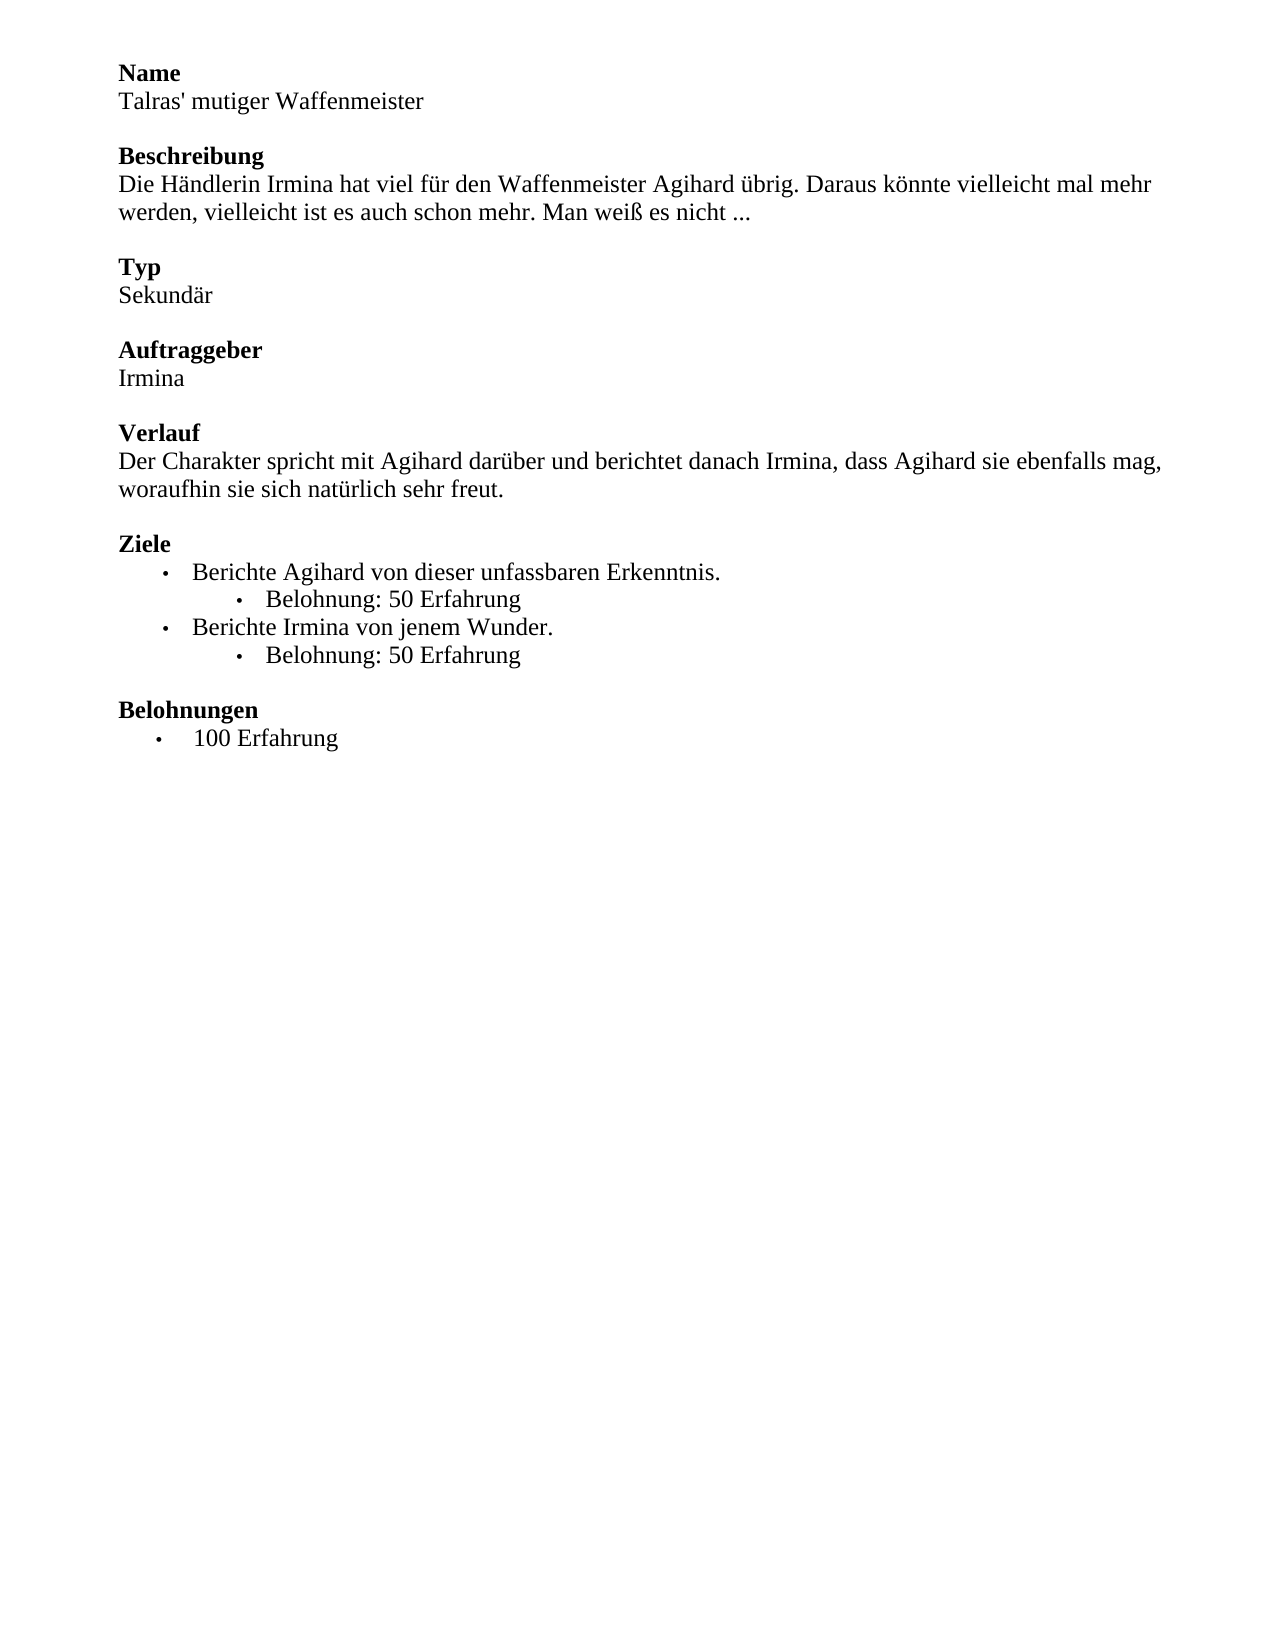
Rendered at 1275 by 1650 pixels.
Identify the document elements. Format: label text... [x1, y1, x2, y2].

text Der Charakter spricht mit Agihard darüber und berichtet danach Irmina, dass Agihard sie ebenfalls mag, woraufhin sie sich natürlich sehr freut. [118, 447, 1216, 502]
text Typ [118, 253, 1216, 281]
text Name [118, 59, 1216, 87]
text Die Händlerin Irmina hat viel für den Waffenmeister Agihard übrig. Daraus könnte vielleicht mal mehr werden, vielleicht ist es auch schon mehr. Man weiß es nicht ... [118, 170, 1216, 225]
text Sekundär [118, 281, 1216, 308]
text Belohnungen [118, 696, 1216, 724]
list 100 Erfahrung [156, 724, 1216, 752]
list Belohnung: 50 Erfahrung [236, 586, 1216, 613]
text Ziele [118, 530, 1216, 558]
text Talras' mutiger Waffenmeister [118, 87, 1216, 114]
list Berichte Irmina von jenem Wunder. [162, 613, 1216, 641]
list Belohnung: 50 Erfahrung [236, 641, 1216, 669]
text Beschreibung [118, 142, 1216, 170]
list Berichte Agihard von dieser unfassbaren Erkenntnis. [162, 558, 1216, 586]
text Verlauf [118, 419, 1216, 447]
text Auftraggeber [118, 336, 1216, 364]
text Irmina [118, 364, 1216, 392]
